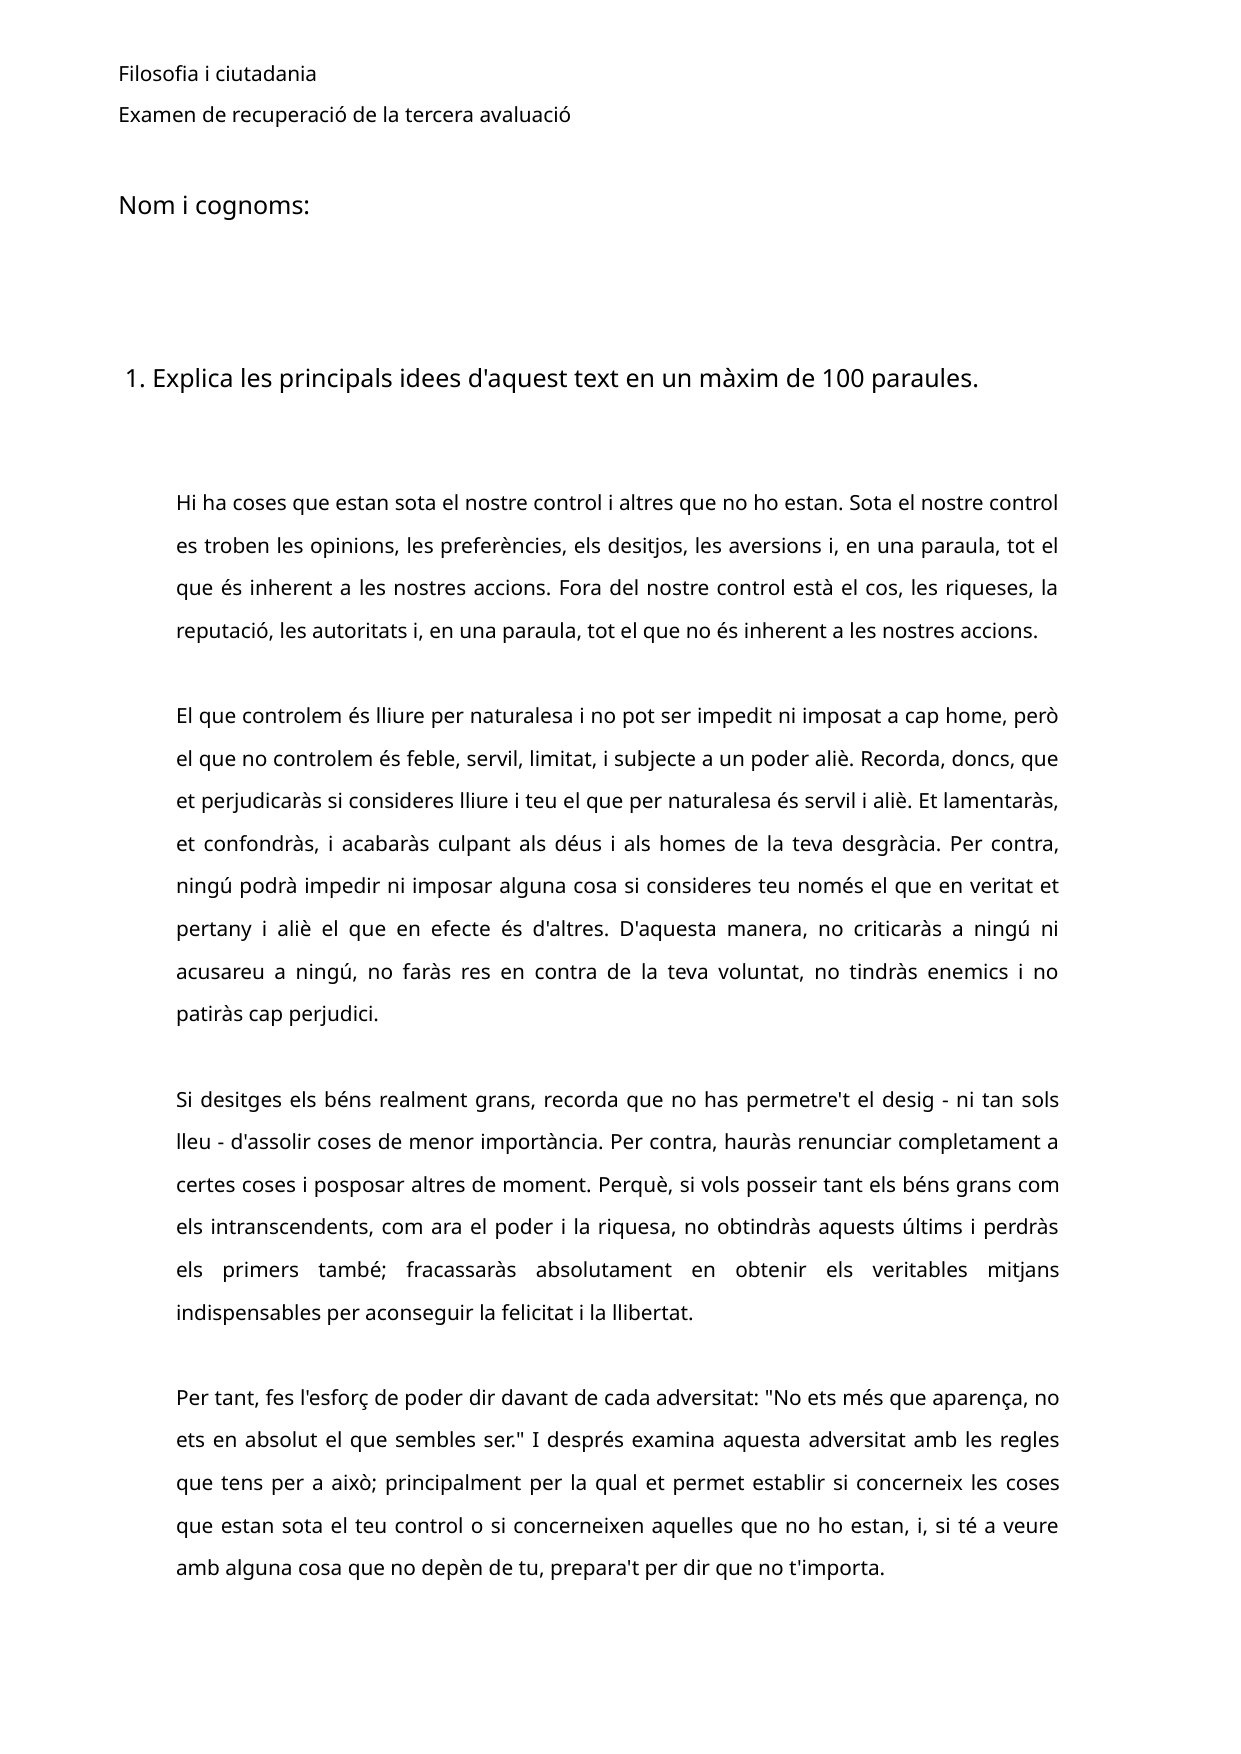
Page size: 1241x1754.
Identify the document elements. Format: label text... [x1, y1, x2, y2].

text Per tant, fes l'esforç de poder dir davant de cada adversitat: "No ets més que aparença, no ets en absolut el que sembles ser." I després examina aquesta adversitat amb les regles que tens per a això; principalment per la qual et permet establir si concerneix les coses que estan sota el teu control o si concerneixen aquelles que no ho estan, i, si té a veure amb alguna cosa que no depèn de tu, prepara't per dir que no t'importa. [176, 1340, 1061, 1582]
text Filosofia i ciutadania [118, 59, 1122, 87]
text Si desitges els béns realment grans, recorda que no has permetre't el desig - ni tan sols lleu - d'assolir coses de menor importància. Per contra, hauràs renunciar completament a certes coses i posposar altres de moment. Perquè, si vols posseir tant els béns grans com els intranscendents, com ara el poder i la riquesa, no obtindràs aquests últims i perdràs els primers també; fracassaràs absolutament en obtenir els veritables mitjans indispensables per aconseguir la felicitat i la llibertat. [176, 1042, 1061, 1326]
text El que controlem és lliure per naturalesa i no pot ser impedit ni imposat a cap home, però el que no controlem és feble, servil, limitat, i subjecte a un poder aliè. Recorda, doncs, que et perjudicaràs si consideres lliure i teu el que per naturalesa és servil i aliè. Et lamentaràs, et confondràs, i acabaràs culpant als déus i als homes de la teva desgràcia. Per contra, ningú podrà impedir ni imposar alguna cosa si consideres teu només el que en veritat et pertany i aliè el que en efecte és d'altres. D'aquesta manera, no criticaràs a ningú ni acusareu a ningú, no faràs res en contra de la teva voluntat, no tindràs enemics i no patiràs cap perjudici. [176, 701, 1061, 1028]
text 1. Explica les principals idees d'aquest text en un màxim de 100 paraules. [118, 361, 1122, 395]
text Nom i cognoms: [118, 187, 1122, 222]
text Examen de recuperació de la tercera avaluació [118, 100, 1122, 128]
text Hi ha coses que estan sota el nostre control i altres que no ho estan. Sota el nostre control es troben les opinions, les preferències, els desitjos, les aversions i, en una paraula, tot el que és inherent a les nostres accions. Fora del nostre control està el cos, les riqueses, la reputació, les autoritats i, en una paraula, tot el que no és inherent a les nostres accions. [176, 488, 1061, 644]
